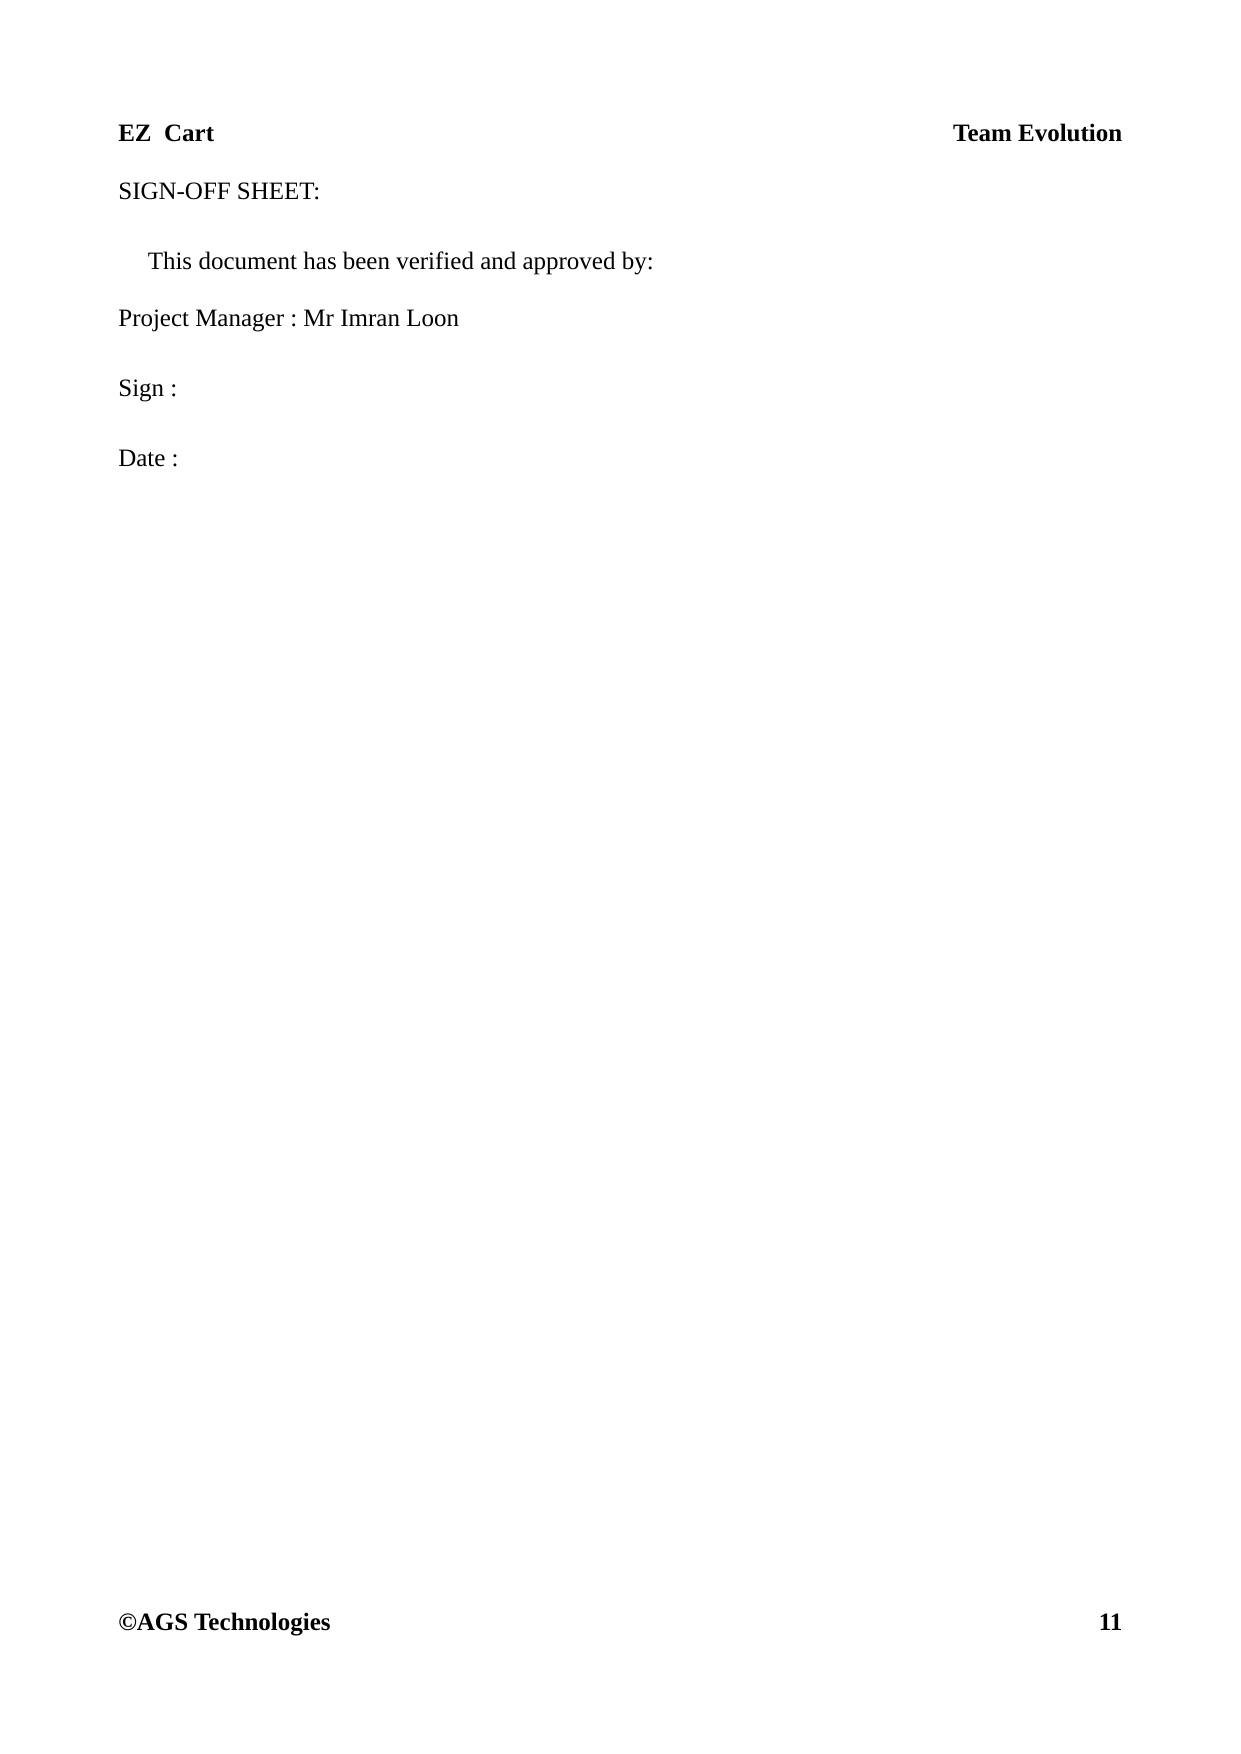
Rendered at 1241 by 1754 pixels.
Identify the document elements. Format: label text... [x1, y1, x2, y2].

text Project Manager : Mr Imran Loon [118, 303, 1122, 332]
text Date : [118, 443, 1122, 471]
text This document has been verified and approved by: [148, 246, 1122, 275]
text SIGN-OFF SHEET: [118, 176, 1122, 205]
text Sign : [118, 373, 1122, 402]
